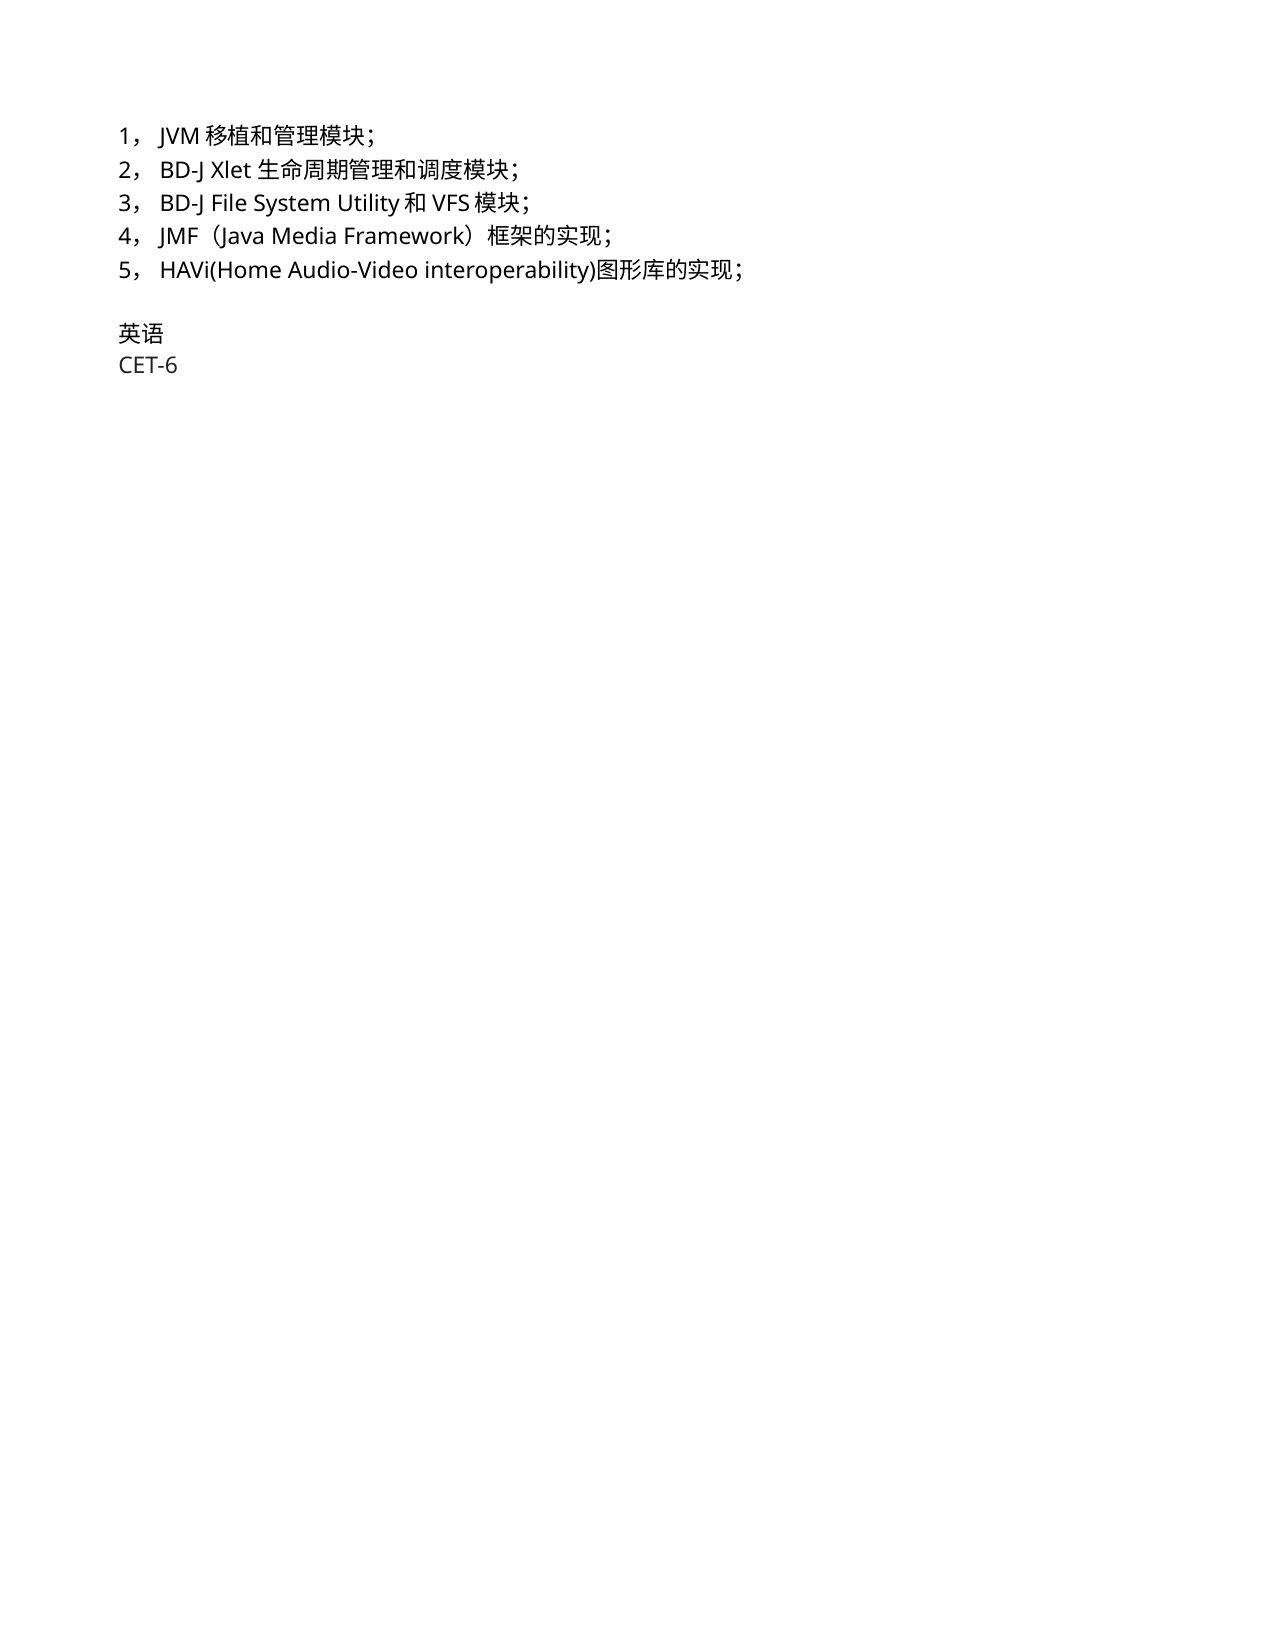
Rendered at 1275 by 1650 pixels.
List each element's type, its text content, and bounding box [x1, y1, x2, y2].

text 4， JMF（Java Media Framework）框架的实现； [118, 218, 1157, 251]
text 英语 [118, 316, 1157, 349]
text 3， BD-J File System Utility和VFS模块； [118, 185, 1157, 218]
text 1， JVM移植和管理模块； [118, 118, 1157, 151]
text CET-6 [118, 349, 1157, 381]
text 5， HAVi(Home Audio-Video interoperability)图形库的实现； [118, 251, 1157, 285]
text 2， BD-J Xlet 生命周期管理和调度模块； [118, 151, 1157, 185]
